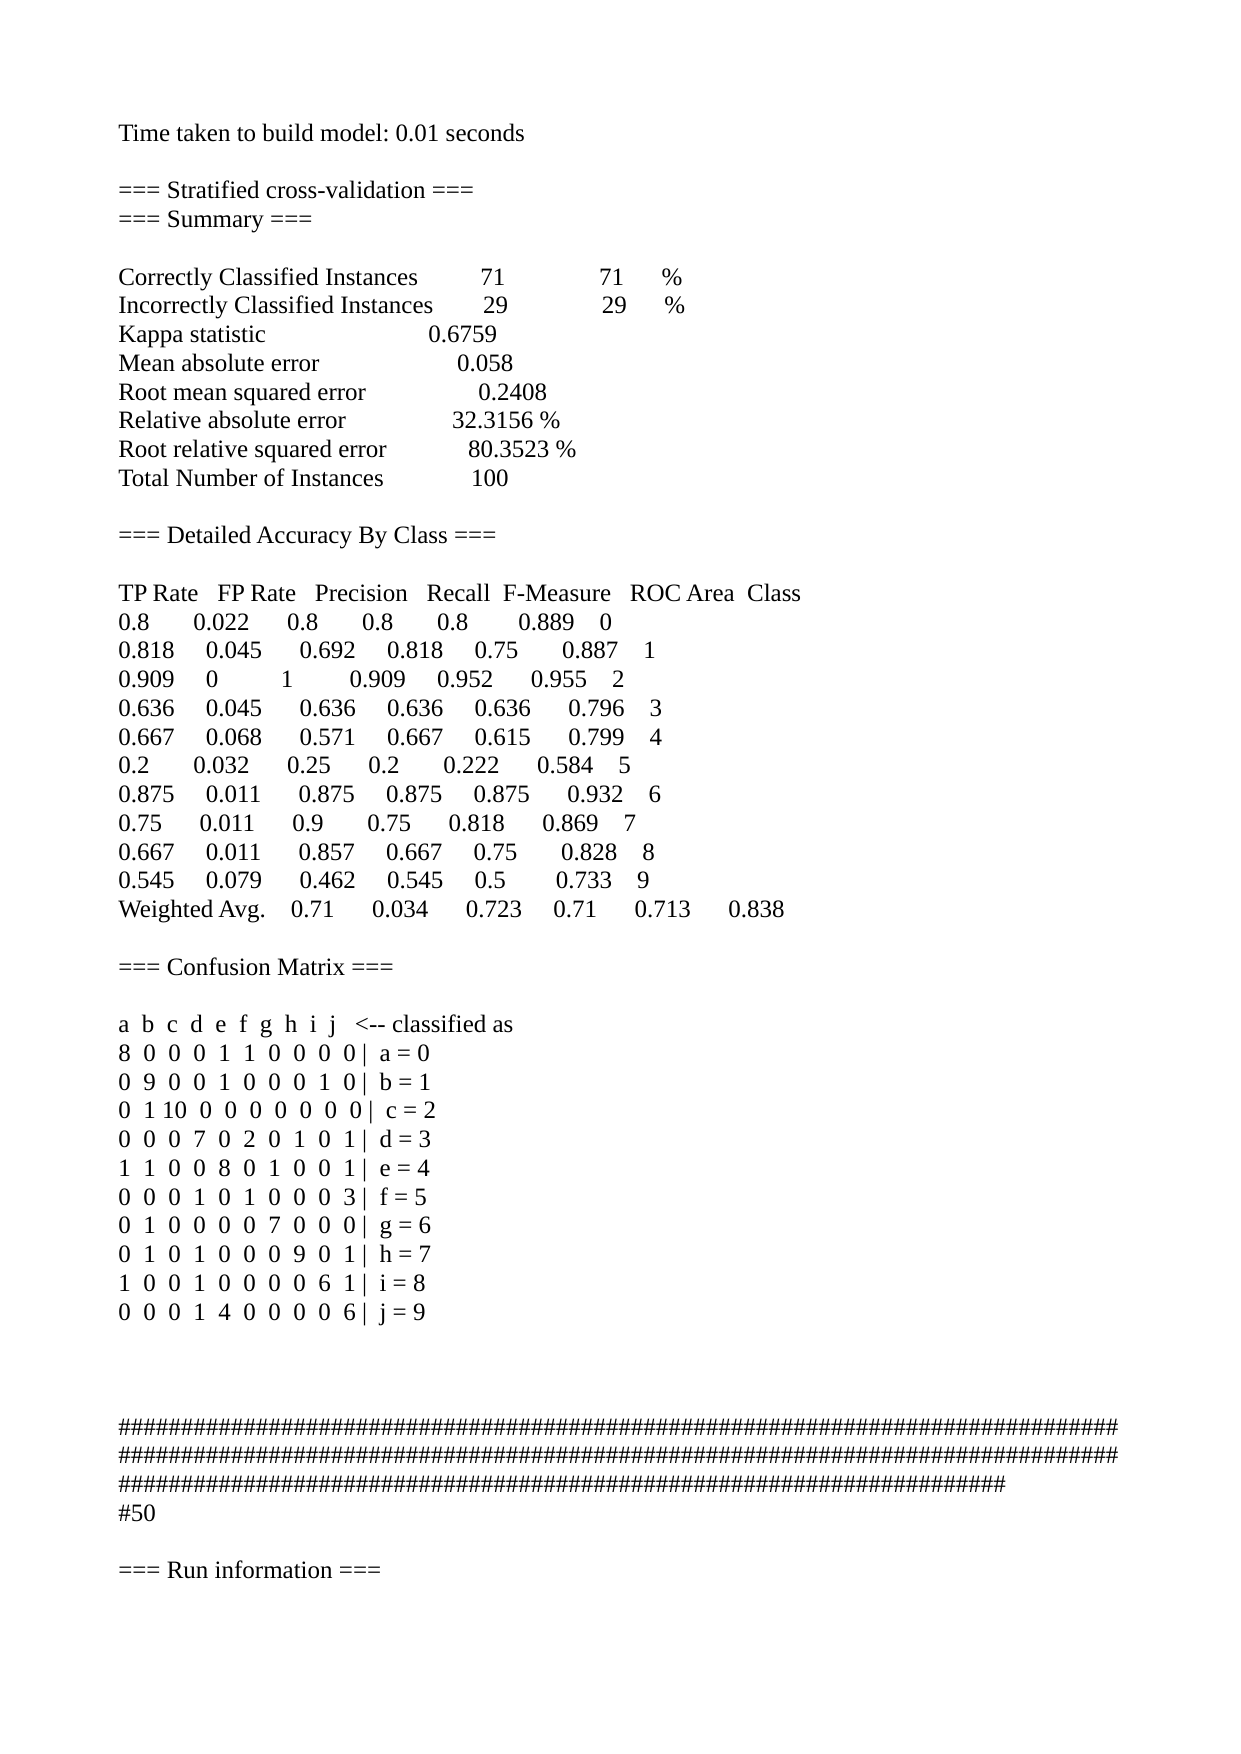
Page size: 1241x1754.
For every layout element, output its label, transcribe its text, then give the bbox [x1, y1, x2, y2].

text 8 0 0 0 1 1 0 0 0 0 | a = 0 [118, 1038, 1122, 1067]
text Weighted Avg. 0.71 0.034 0.723 0.71 0.713 0.838 [118, 894, 1122, 923]
text 0.75 0.011 0.9 0.75 0.818 0.869 7 [118, 808, 1122, 837]
text 0 0 0 1 0 1 0 0 0 3 | f = 5 [118, 1182, 1122, 1211]
text Total Number of Instances 100 [118, 463, 1122, 492]
text === Detailed Accuracy By Class === [118, 521, 1122, 549]
text Time taken to build model: 0.01 seconds [118, 118, 1122, 147]
text 0.875 0.011 0.875 0.875 0.875 0.932 6 [118, 779, 1122, 808]
text #50 [118, 1498, 1122, 1527]
text TP Rate FP Rate Precision Recall F-Measure ROC Area Class [118, 578, 1122, 607]
text 0.545 0.079 0.462 0.545 0.5 0.733 9 [118, 866, 1122, 894]
text === Run information === [118, 1556, 1122, 1584]
text Correctly Classified Instances 71 71 % [118, 262, 1122, 291]
text === Summary === [118, 204, 1122, 233]
text Mean absolute error 0.058 [118, 348, 1122, 377]
text 0 0 0 1 4 0 0 0 0 6 | j = 9 [118, 1297, 1122, 1326]
text 0.8 0.022 0.8 0.8 0.8 0.889 0 [118, 607, 1122, 636]
text 0 0 0 7 0 2 0 1 0 1 | d = 3 [118, 1124, 1122, 1153]
text a b c d e f g h i j <-- classified as [118, 1009, 1122, 1038]
text 0 1 0 1 0 0 0 9 0 1 | h = 7 [118, 1239, 1122, 1268]
text Root mean squared error 0.2408 [118, 377, 1122, 406]
text 0.667 0.068 0.571 0.667 0.615 0.799 4 [118, 722, 1122, 751]
text 0 1 0 0 0 0 7 0 0 0 | g = 6 [118, 1211, 1122, 1239]
text === Stratified cross-validation === [118, 176, 1122, 204]
text Root relative squared error 80.3523 % [118, 434, 1122, 463]
text === Confusion Matrix === [118, 952, 1122, 981]
text ####################################################################################################################################################################################################################################### [118, 1412, 1122, 1498]
text 0 1 10 0 0 0 0 0 0 0 | c = 2 [118, 1096, 1122, 1124]
text Relative absolute error 32.3156 % [118, 406, 1122, 434]
text 0.636 0.045 0.636 0.636 0.636 0.796 3 [118, 693, 1122, 722]
text 0.667 0.011 0.857 0.667 0.75 0.828 8 [118, 837, 1122, 866]
text 0 9 0 0 1 0 0 0 1 0 | b = 1 [118, 1067, 1122, 1096]
text 1 1 0 0 8 0 1 0 0 1 | e = 4 [118, 1153, 1122, 1182]
text Kappa statistic 0.6759 [118, 319, 1122, 348]
text 1 0 0 1 0 0 0 0 6 1 | i = 8 [118, 1268, 1122, 1297]
text 0.2 0.032 0.25 0.2 0.222 0.584 5 [118, 751, 1122, 779]
text Incorrectly Classified Instances 29 29 % [118, 291, 1122, 319]
text 0.818 0.045 0.692 0.818 0.75 0.887 1 [118, 636, 1122, 664]
text 0.909 0 1 0.909 0.952 0.955 2 [118, 664, 1122, 693]
